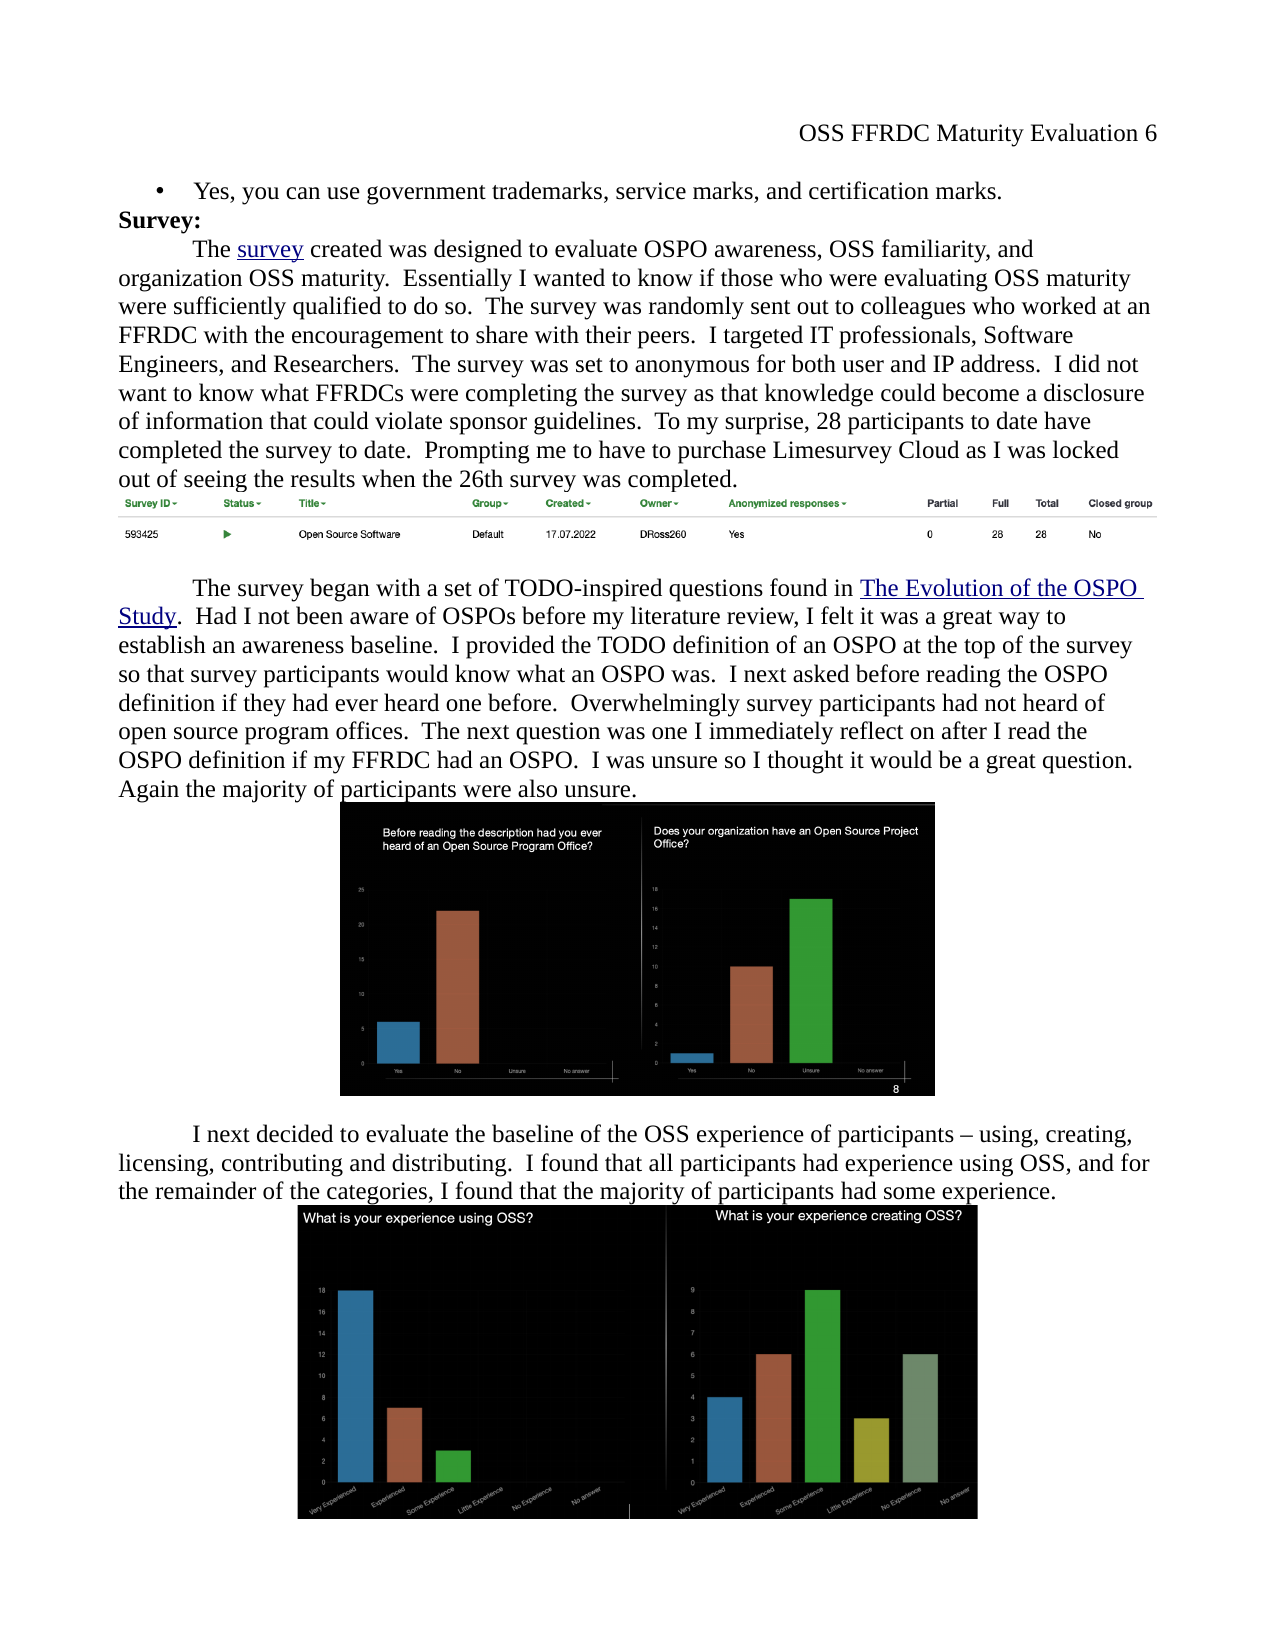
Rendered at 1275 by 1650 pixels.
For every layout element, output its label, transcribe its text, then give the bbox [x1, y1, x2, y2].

text I next decided to evaluate the baseline of the OSS experience of participants – using, creating, licensing, contributing and distributing. I found that all participants had experience using OSS, and for the remainder of the categories, I found that the majority of participants had some experience. [118, 1119, 1157, 1205]
text The survey began with a set of TODO-inspired questions found in The Evolution of the OSPO Study. Had I not been aware of OSPOs before my literature review, I felt it was a great way to establish an awareness baseline. I provided the TODO definition of an OSPO at the top of the survey so that survey participants would know what an OSPO was. I next asked before reading the OSPO definition if they had ever heard one before. Overwhelmingly survey participants had not heard of open source program offices. The next question was one I immediately reflect on after I read the OSPO definition if my FFRDC had an OSPO. I was unsure so I thought it would be a great question. Again the majority of participants were also unsure. [118, 573, 1157, 803]
picture [340, 802, 935, 1096]
text Survey: [118, 205, 1157, 234]
list Yes, you can use government trademarks, service marks, and certification marks. [156, 176, 1157, 205]
picture [118, 492, 1157, 544]
picture [297, 1205, 978, 1519]
text The survey created was designed to evaluate OSPO awareness, OSS familiarity, and organization OSS maturity. Essentially I wanted to know if those who were evaluating OSS maturity were sufficiently qualified to do so. The survey was randomly sent out to colleagues who worked at an FFRDC with the encouragement to share with their peers. I targeted IT professionals, Software Engineers, and Researchers. The survey was set to anonymous for both user and IP address. I did not want to know what FFRDCs were completing the survey as that knowledge could become a disclosure of information that could violate sponsor guidelines. To my surprise, 28 participants to date have completed the survey to date. Prompting me to have to purchase Limesurvey Cloud as I was locked out of seeing the results when the 26th survey was completed. [118, 234, 1157, 492]
